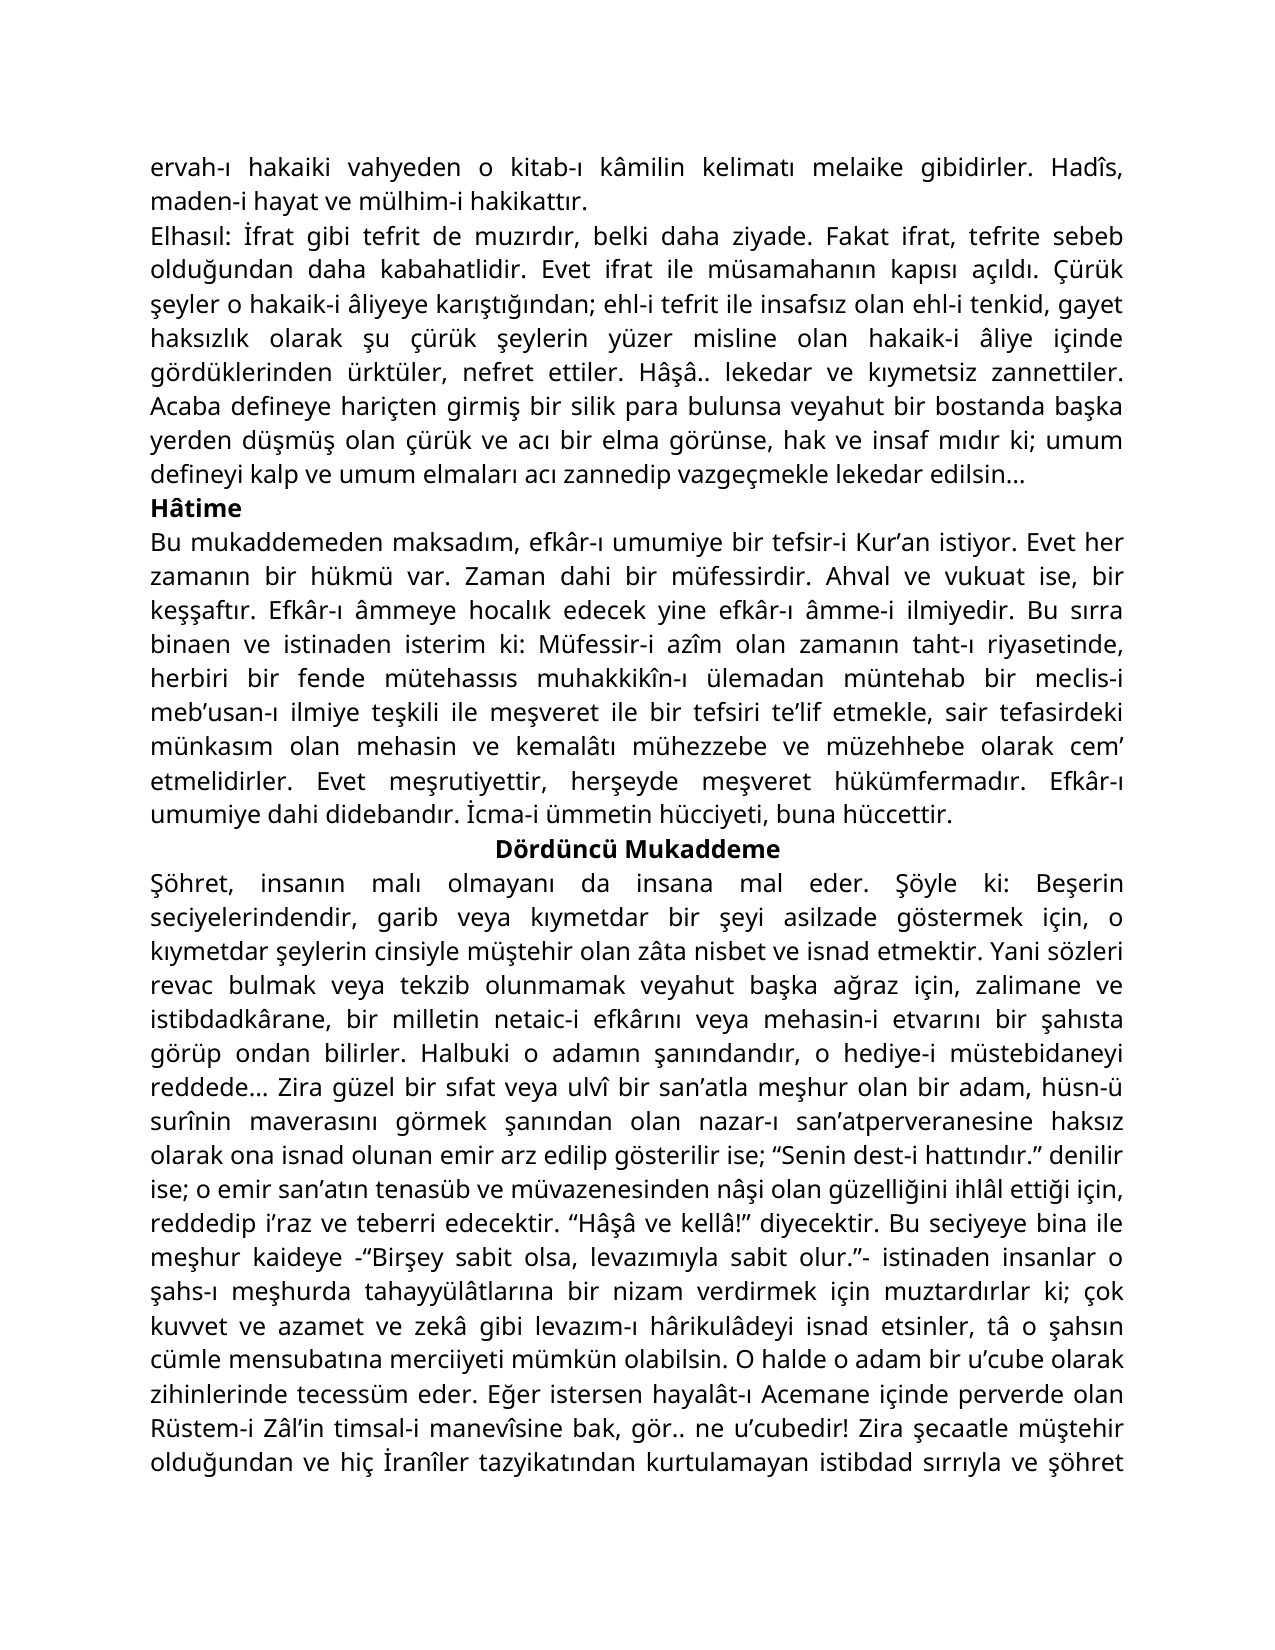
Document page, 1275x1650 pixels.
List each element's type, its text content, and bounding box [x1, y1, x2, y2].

subtitle Dördüncü Mukaddeme [150, 831, 1125, 865]
text Şöhret, insanın malı olmayanı da insana mal eder. Şöyle ki: Beşerin seciyelerindendir, garib veya kıymetdar bir şeyi asilzade göstermek için, o kıymetdar şeylerin cinsiyle müştehir olan zâta nisbet ve isnad etmektir. Yani sözleri revac bulmak veya tekzib olunmamak veyahut başka ağraz için, zalimane ve istibdadkârane, bir milletin netaic-i efkârını veya mehasin-i etvarını bir şahısta görüp ondan bilirler. Halbuki o adamın şanındandır, o hediye-i müstebidaneyi reddede… Zira güzel bir sıfat veya ulvî bir san’atla meşhur olan bir adam, hüsn-ü surînin maverasını görmek şanından olan nazar-ı san’atperveranesine haksız olarak ona isnad olunan emir arz edilip gösterilir ise; “Senin dest-i hattındır.” denilir ise; o emir san’atın tenasüb ve müvazenesinden nâşi olan güzelliğini ihlâl ettiği için, reddedip i’raz ve teberri edecektir. “Hâşâ ve kellâ!” diyecektir. Bu seciyeye bina ile meşhur kaideye -“Birşey sabit olsa, levazımıyla sabit olur.”- istinaden insanlar o şahs-ı meşhurda tahayyülâtlarına bir nizam verdirmek için muztardırlar ki; çok kuvvet ve azamet ve zekâ gibi levazım-ı hârikulâdeyi isnad etsinler, tâ o şahsın cümle mensubatına merciiyeti mümkün olabilsin. O halde o adam bir u’cube olarak zihinlerinde tecessüm eder. Eğer istersen hayalât-ı Acemane içinde perverde olan Rüstem-i Zâl’in timsal-i manevîsine bak, gör.. ne u’cubedir! Zira şecaatle müştehir olduğundan ve hiç İranîler tazyikatından kurtulamayan istibdad sırrıyla ve şöhret [150, 865, 1125, 1478]
text Elhasıl: İfrat gibi tefrit de muzırdır, belki daha ziyade. Fakat ifrat, tefrite sebeb olduğundan daha kabahatlidir. Evet ifrat ile müsamahanın kapısı açıldı. Çürük şeyler o hakaik-i âliyeye karıştığından; ehl-i tefrit ile insafsız olan ehl-i tenkid, gayet haksızlık olarak şu çürük şeylerin yüzer misline olan hakaik-i âliye içinde gördüklerinden ürktüler, nefret ettiler. Hâşâ.. lekedar ve kıymetsiz zannettiler. Acaba defineye hariçten girmiş bir silik para bulunsa veyahut bir bostanda başka yerden düşmüş olan çürük ve acı bir elma görünse, hak ve insaf mıdır ki; umum defineyi kalp ve umum elmaları acı zannedip vazgeçmekle lekedar edilsin… [150, 218, 1125, 491]
text Hâtime [150, 491, 1125, 525]
text Bu mukaddemeden maksadım, efkâr-ı umumiye bir tefsir-i Kur’an istiyor. Evet her zamanın bir hükmü var. Zaman dahi bir müfessirdir. Ahval ve vukuat ise, bir keşşaftır. Efkâr-ı âmmeye hocalık edecek yine efkâr-ı âmme-i ilmiyedir. Bu sırra binaen ve istinaden isterim ki: Müfessir-i azîm olan zamanın taht-ı riyasetinde, herbiri bir fende mütehassıs muhakkikîn-ı ülemadan müntehab bir meclis-i meb’usan-ı ilmiye teşkili ile meşveret ile bir tefsiri te’lif etmekle, sair tefasirdeki münkasım olan mehasin ve kemalâtı mühezzebe ve müzehhebe olarak cem’ etmelidirler. Evet meşrutiyettir, herşeyde meşveret hükümfermadır. Efkâr-ı umumiye dahi didebandır. İcma-i ümmetin hücciyeti, buna hüccettir. [150, 525, 1125, 831]
text ervah-ı hakaiki vahyeden o kitab-ı kâmilin kelimatı melaike gibidirler. Hadîs, maden-i hayat ve mülhim-i hakikattır. [150, 150, 1125, 218]
